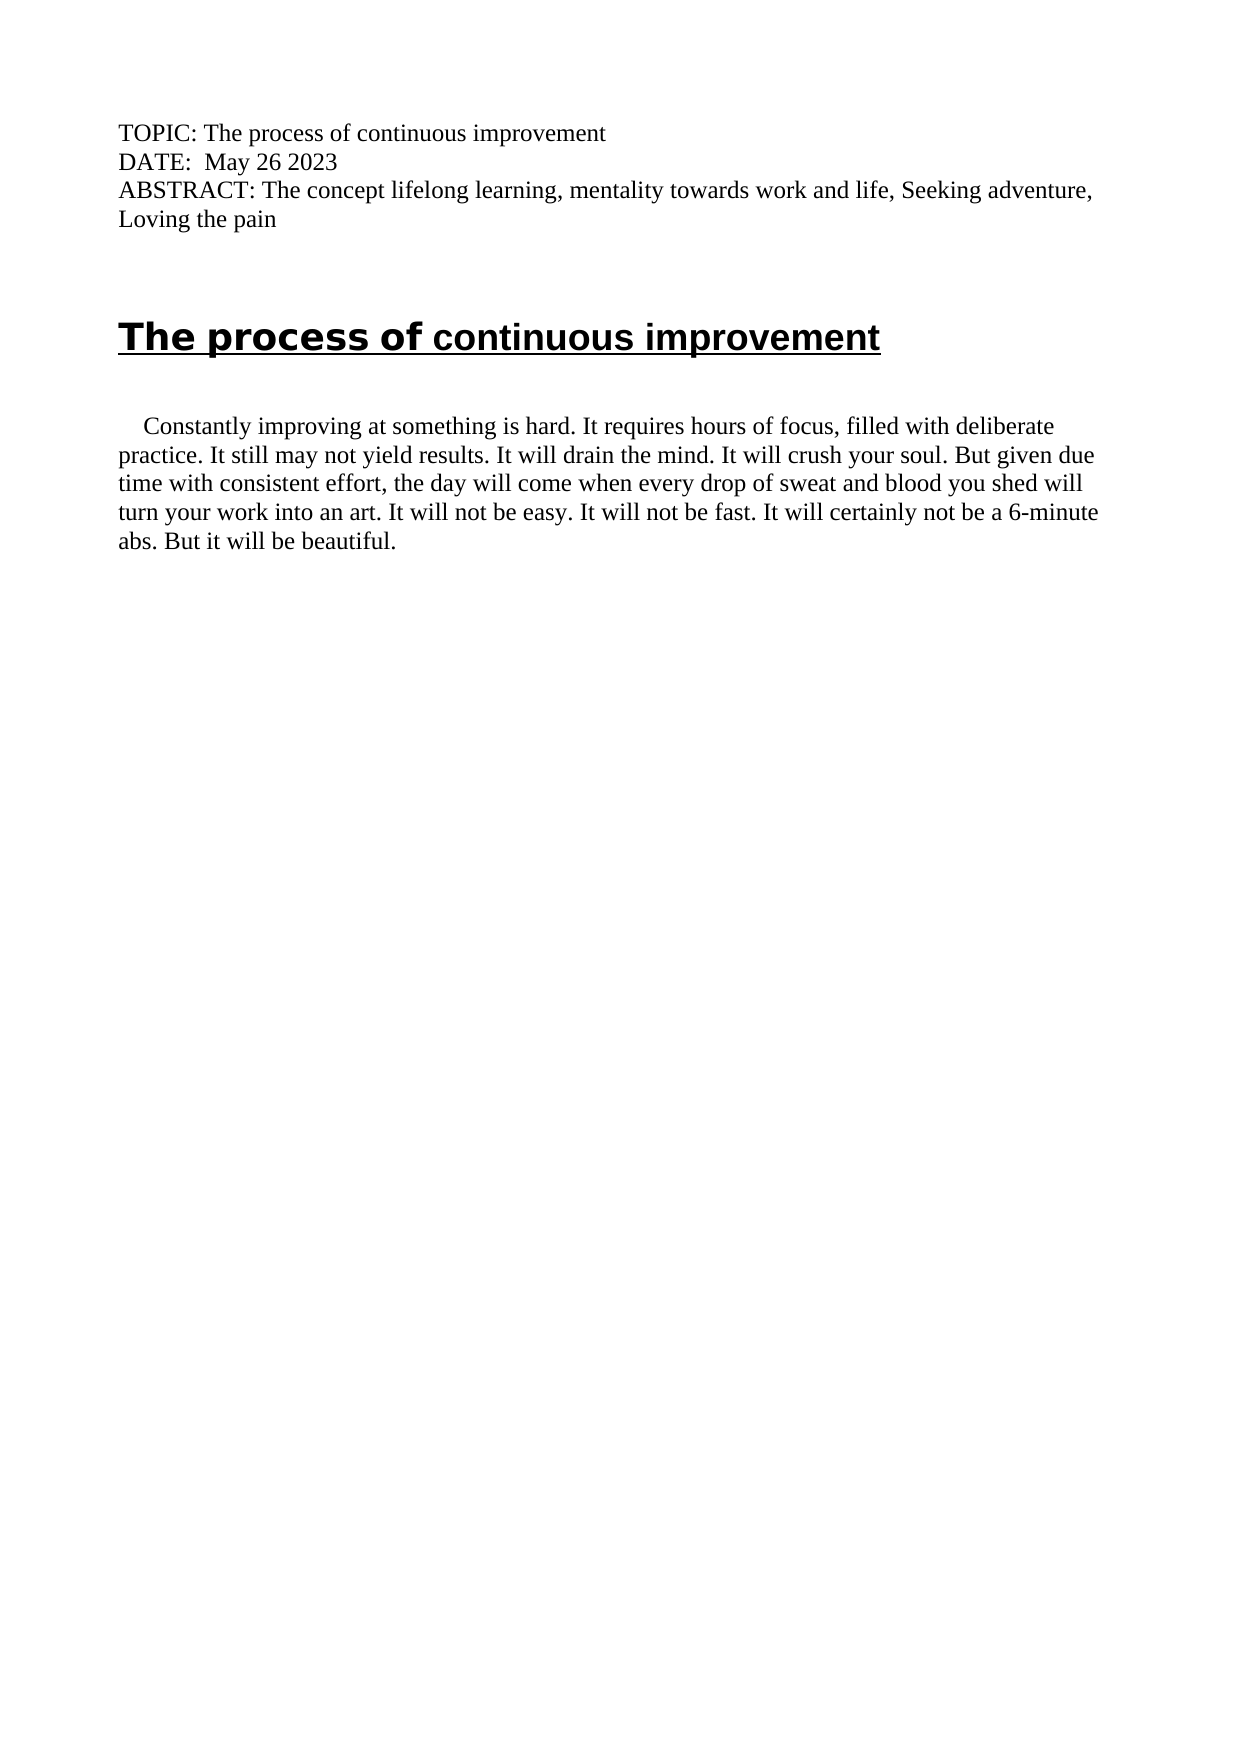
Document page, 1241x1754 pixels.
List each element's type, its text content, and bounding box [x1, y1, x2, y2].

subtitle 𝗧𝗵𝗲 𝗽𝗿𝗼𝗰𝗲𝘀𝘀 𝗼𝗳 continuous improvement [118, 316, 1122, 359]
text TOPIC: The process of continuous improvement [118, 118, 1122, 147]
text DATE: May 26 2023 [118, 147, 1122, 176]
text ABSTRACT: The concept lifelong learning‌‍‌, mentality towards work and life, Seeking adventure, Loving the pain [118, 176, 1122, 233]
text Constantly improving at something is hard. It requires hours of focus, filled with deliberate practice. It still may not yield results. It will drain the mind. It will crush your soul. But given due time with consistent effort, the day will come when every drop of sweat and blood you shed will turn your work into an art. It will not be easy. It will not be fast. It will certainly not be a 6-minute abs. But it will be beautiful. [118, 411, 1122, 555]
